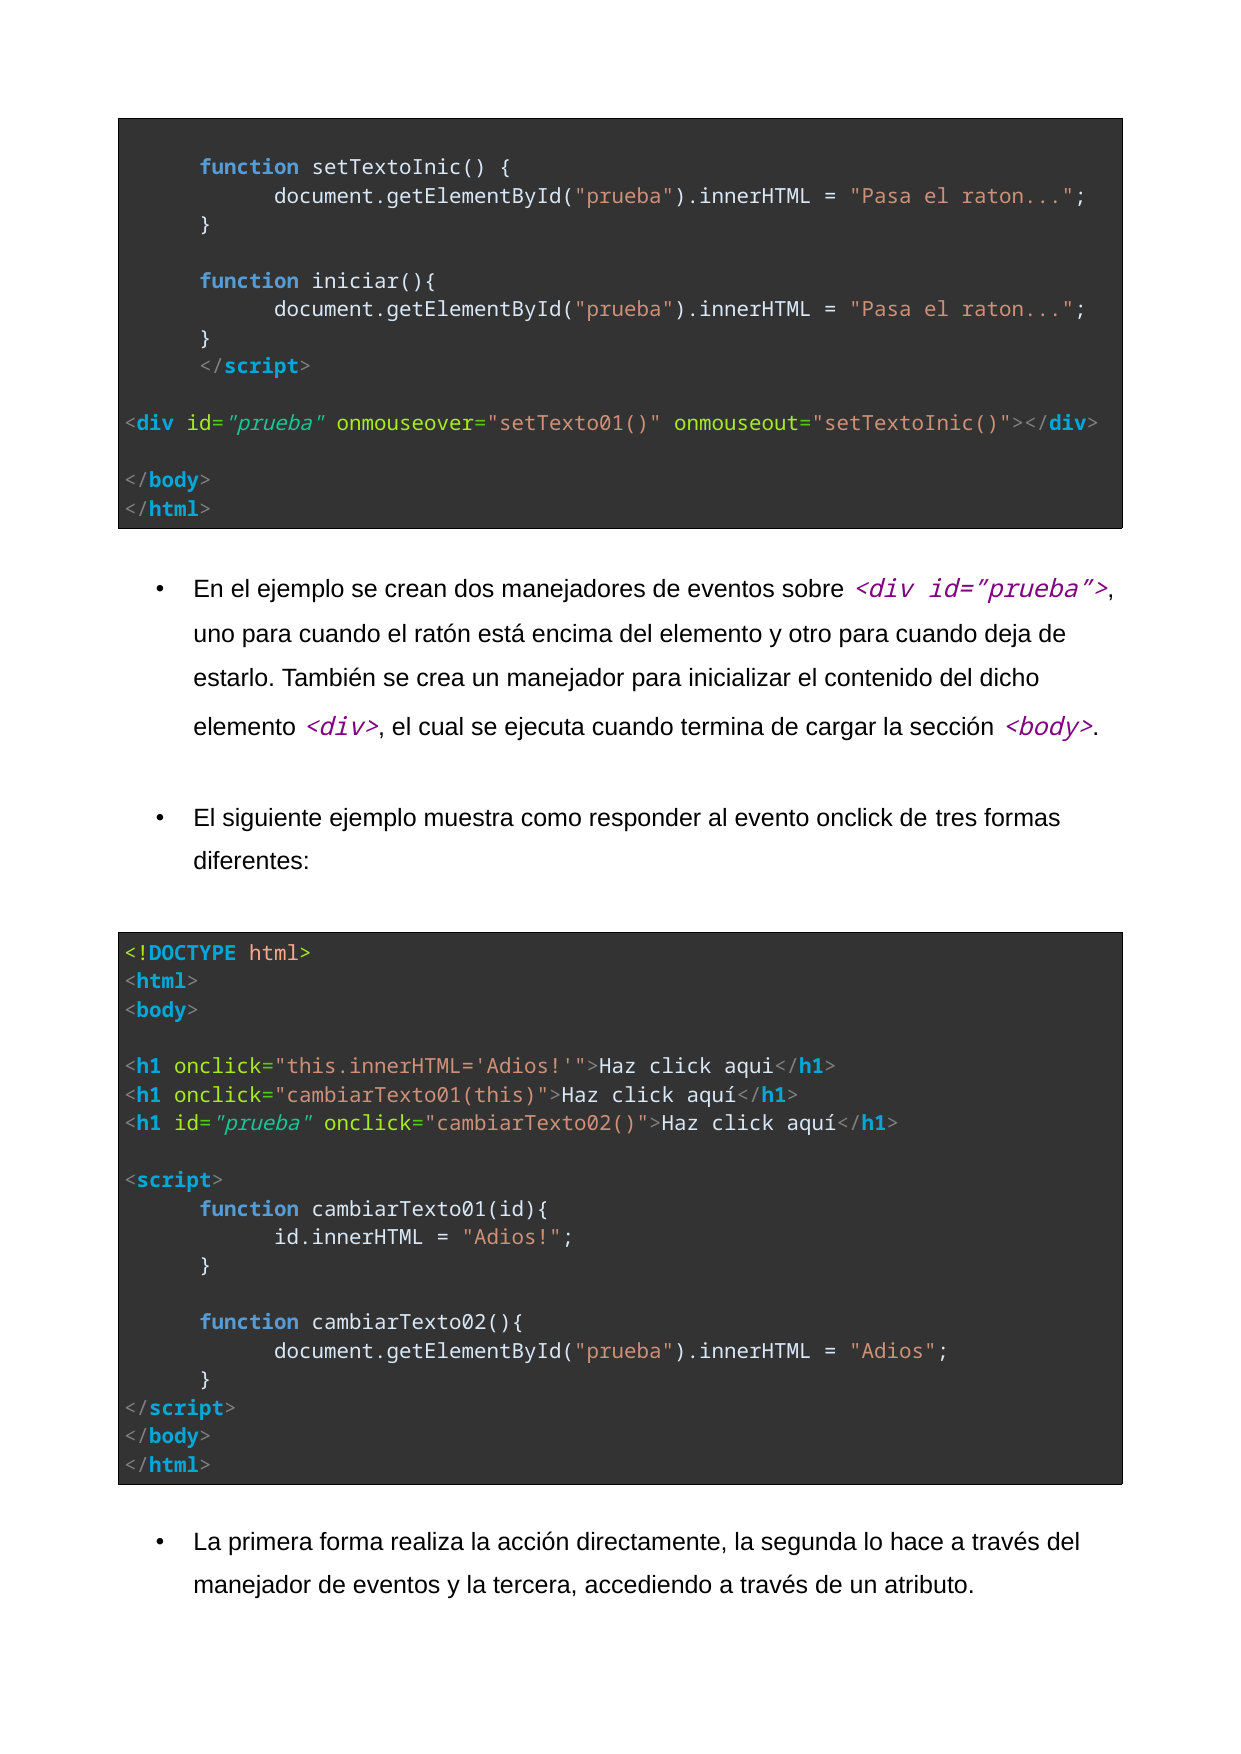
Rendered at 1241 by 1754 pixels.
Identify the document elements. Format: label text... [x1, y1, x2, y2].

table_header <!DOCTYPE html> <html> <body> <h1 onclick="this.innerHTML='Adios!'">Haz click aqui</h1> <h1 onclick="cambiarTexto01(this)">Haz click aquí</h1> <h1 id="prueba" onclick="cambiarTexto02()">Haz click aquí</h1> <script> function cambiarTexto01(id){ id.innerHTML = "Adios!"; } function cambiarTexto02(){ document.getElementById("prueba").innerHTML = "Adios"; } </script> </body> </html> [119, 933, 1122, 1484]
list El siguiente ejemplo muestra como responder al evento onclick de tres formas diferentes: [156, 802, 1122, 874]
list La primera forma realiza la acción directamente, la segunda lo hace a través del manejador de eventos y la tercera, accediendo a través de un atributo. [156, 1527, 1122, 1599]
list En el ejemplo se crean dos manejadores de eventos sobre <div id=”prueba”>, uno para cuando el ratón está encima del elemento y otro para cuando deja de estarlo. También se crea un manejador para inicializar el contenido del dicho elemento <div>, el cual se ejecuta cuando termina de cargar la sección <body>. [156, 571, 1122, 742]
table_header function setTextoInic() { document.getElementById("prueba").innerHTML = "Pasa el raton..."; } function iniciar(){ document.getElementById("prueba").innerHTML = "Pasa el raton..."; } </script> <div id="prueba" onmouseover="setTexto01()" onmouseout="setTextoInic()"></div> </body> </html> [119, 119, 1122, 528]
